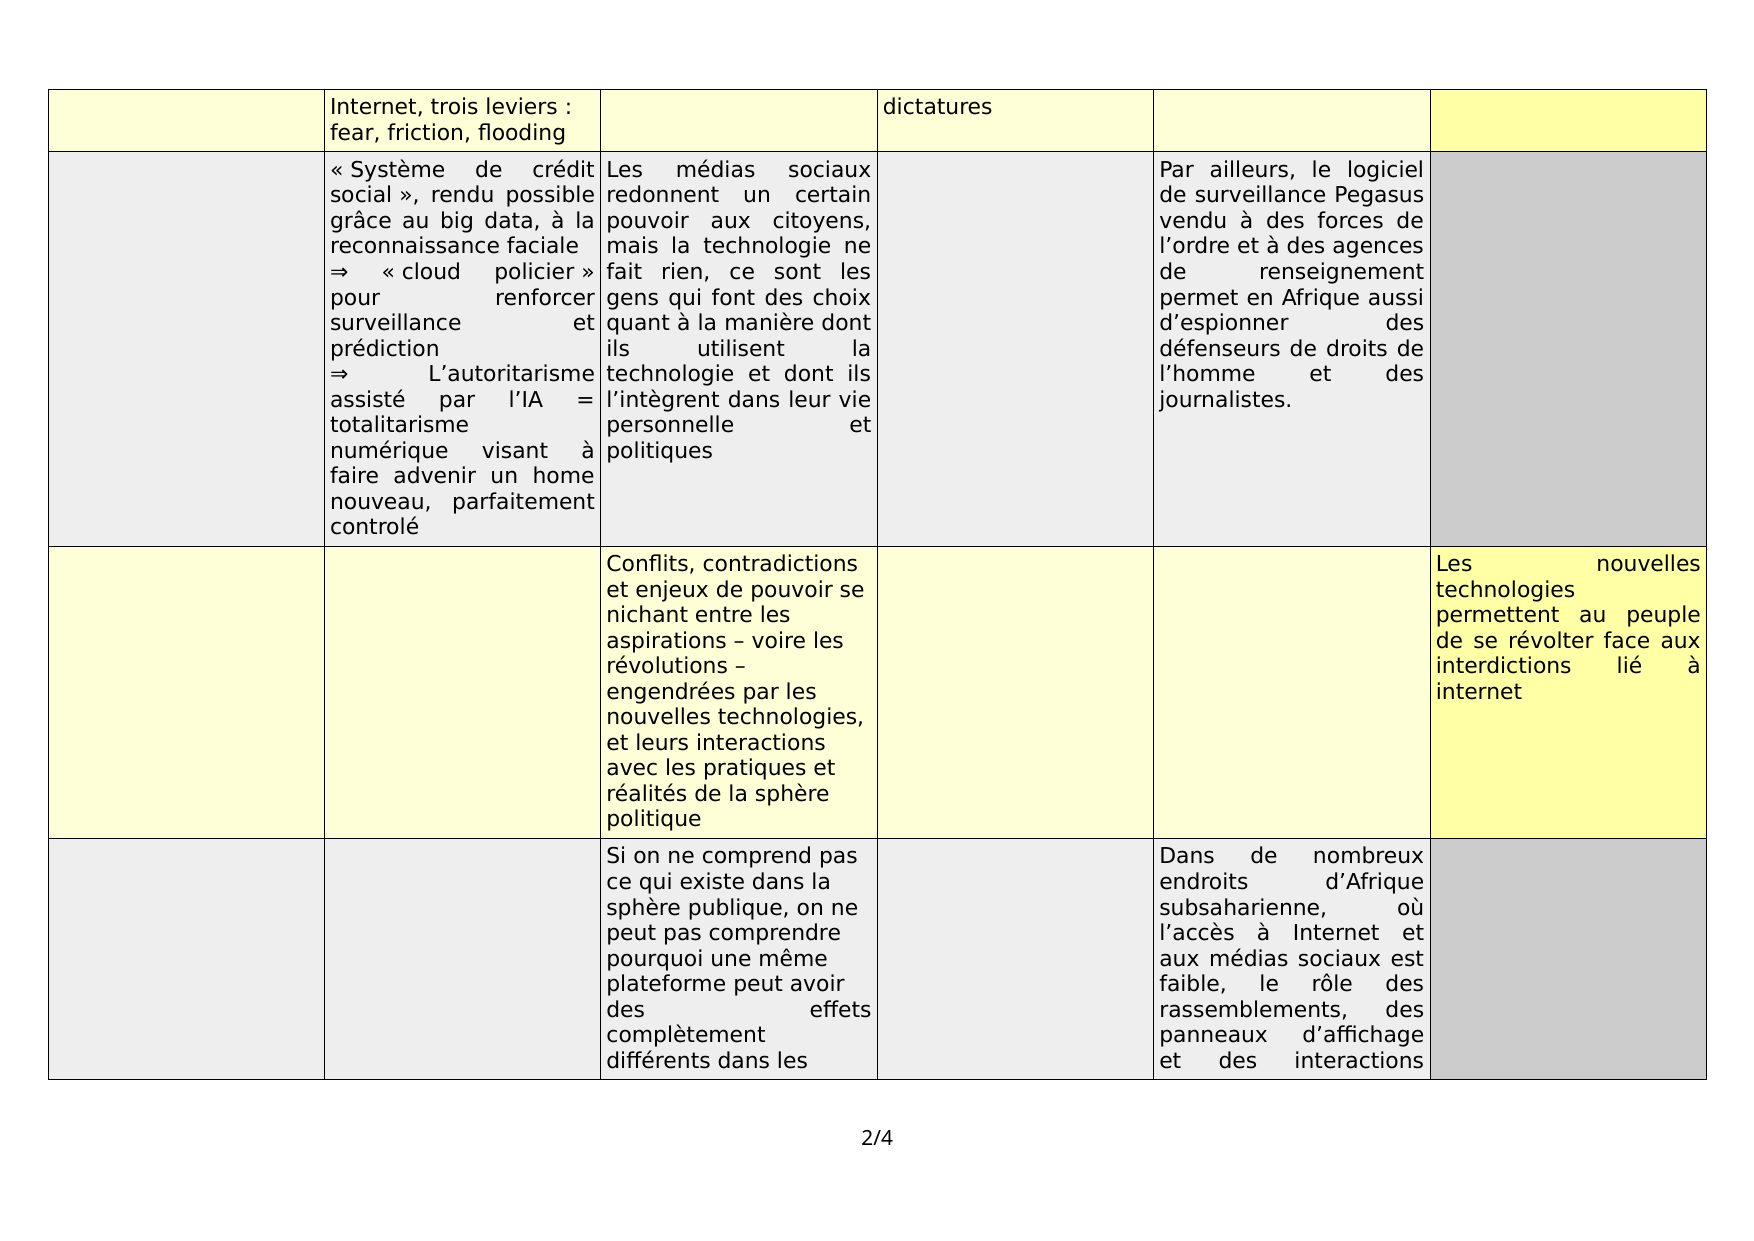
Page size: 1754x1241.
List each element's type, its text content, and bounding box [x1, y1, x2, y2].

table_cell [49, 90, 324, 151]
table_cell [1154, 90, 1430, 151]
table_cell Les médias sociaux redonnent un certain pouvoir aux citoyens, mais la technologie ne fait rien, ce sont les gens qui font des choix quant à la manière dont ils utilisent la technologie et dont ils l’intègrent dans leur vie personnelle et politiques [601, 152, 877, 546]
table_cell Les nouvelles technologies permettent au peuple de se révolter face aux interdictions lié à internet [1431, 547, 1706, 838]
table_cell [49, 547, 324, 838]
table_cell « Système de crédit social », rendu possible grâce au big data, à la reconnaissance faciale ⇒ « cloud policier » pour renforcer surveillance et prédiction ⇒ L’autoritarisme assisté par l’IA = totalitarisme numérique visant à faire advenir un home nouveau, parfaitement controlé [325, 152, 600, 546]
table_cell [1431, 839, 1706, 1079]
table_cell [1431, 90, 1706, 151]
table_cell Internet, trois leviers : fear, friction, flooding [325, 90, 600, 151]
table_cell [878, 547, 1153, 838]
table_cell Si on ne comprend pas ce qui existe dans la sphère publique, on ne peut pas comprendre pourquoi une même plateforme peut avoir des effets complètement différents dans les [601, 839, 877, 1079]
table_cell Dans de nombreux endroits d’Afrique subsaharienne, où l’accès à Internet et aux médias sociaux est faible, le rôle des rassemblements, des panneaux d’affichage et des interactions [1154, 839, 1430, 1079]
table_cell [1431, 152, 1706, 546]
table_cell dictatures [878, 90, 1153, 151]
table_cell [325, 547, 600, 838]
table_cell Par ailleurs, le logiciel de surveillance Pegasus vendu à des forces de l’ordre et à des agences de renseignement permet en Afrique aussi d’espionner des défenseurs de droits de l’homme et des journalistes. [1154, 152, 1430, 546]
table_cell [601, 90, 877, 151]
table_cell [49, 152, 324, 546]
table_cell [325, 839, 600, 1079]
table_cell [878, 839, 1153, 1079]
table_cell [878, 152, 1153, 546]
table_cell Conflits, contradictions et enjeux de pouvoir se nichant entre les aspirations – voire les révolutions – engendrées par les nouvelles technologies, et leurs interactions avec les pratiques et réalités de la sphère politique [601, 547, 877, 838]
table_cell [49, 839, 324, 1079]
table_cell [1154, 547, 1430, 838]
